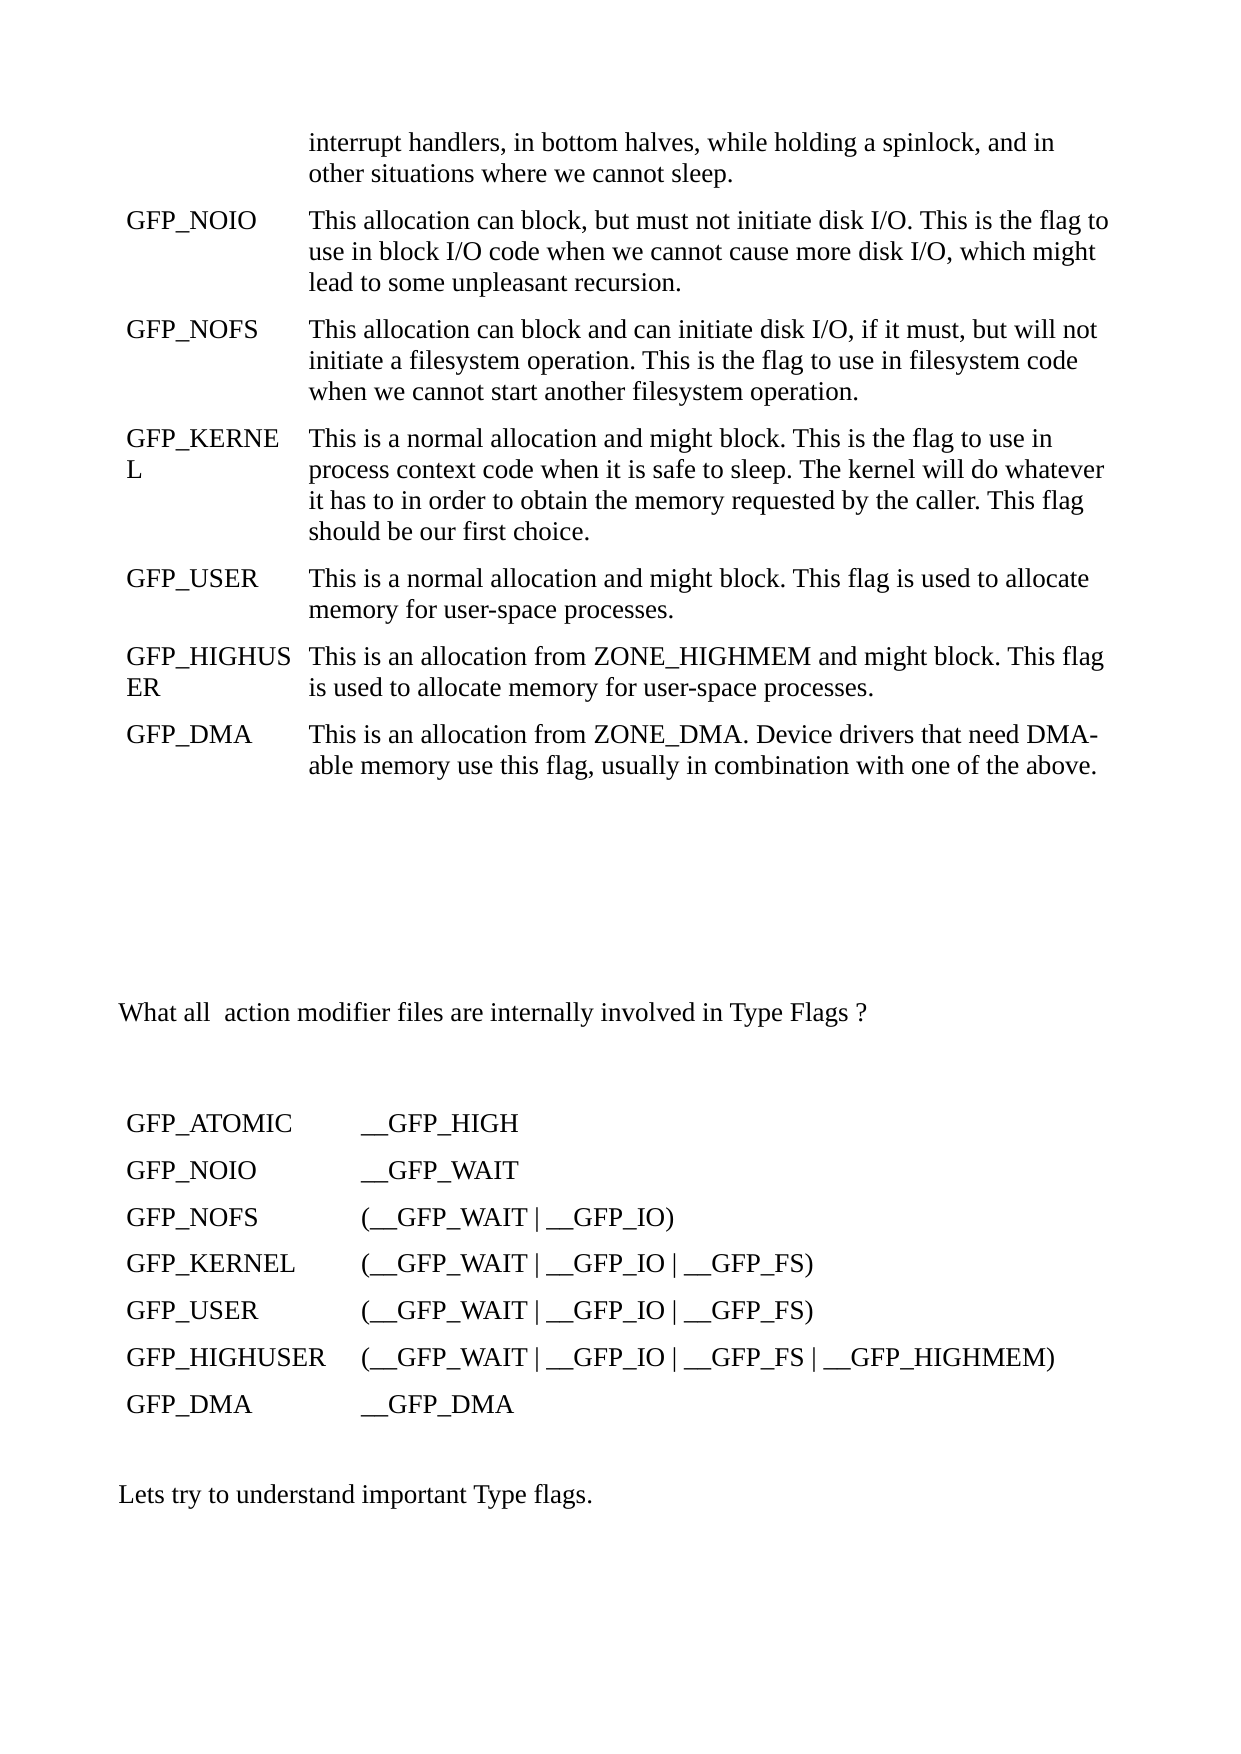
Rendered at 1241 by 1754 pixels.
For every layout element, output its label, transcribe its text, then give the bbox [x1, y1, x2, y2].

table_cell GFP_DMA [118, 710, 300, 788]
table_cell This is a normal allocation and might block. This flag is used to allocate memory for user-space processes. [300, 554, 1122, 632]
table_cell __GFP_WAIT [353, 1146, 1107, 1193]
table_cell __GFP_DMA [353, 1380, 1107, 1427]
table_cell (__GFP_WAIT | __GFP_IO | __GFP_FS) [353, 1240, 1107, 1286]
table_header GFP_ATOMIC [118, 1099, 353, 1146]
table_cell (__GFP_WAIT | __GFP_IO | __GFP_FS) [353, 1286, 1107, 1333]
table_cell (__GFP_WAIT | __GFP_IO) [353, 1193, 1107, 1240]
table_cell GFP_KERNEL [118, 414, 300, 554]
table_cell This allocation can block, but must not initiate disk I/O. This is the flag to use in block I/O code when we cannot cause more disk I/O, which might lead to some unpleasant recursion. [300, 196, 1122, 305]
text What all action modifier files are internally involved in Type Flags ? [118, 996, 1122, 1027]
table_cell This is an allocation from ZONE_DMA. Device drivers that need DMA-able memory use this flag, usually in combination with one of the above. [300, 710, 1122, 788]
table_cell This is an allocation from ZONE_HIGHMEM and might block. This flag is used to allocate memory for user-space processes. [300, 632, 1122, 710]
table_cell GFP_NOFS [118, 305, 300, 414]
table_cell (__GFP_WAIT | __GFP_IO | __GFP_FS | __GFP_HIGHMEM) [353, 1333, 1107, 1380]
table_cell GFP_USER [118, 1286, 353, 1333]
table_cell This allocation can block and can initiate disk I/O, if it must, but will not initiate a filesystem operation. This is the flag to use in filesystem code when we cannot start another filesystem operation. [300, 305, 1122, 414]
table_cell GFP_HIGHUSER [118, 1333, 353, 1380]
table_header __GFP_HIGH [353, 1099, 1107, 1146]
table_header [118, 118, 300, 196]
table_cell GFP_DMA [118, 1380, 353, 1427]
table_cell GFP_NOIO [118, 196, 300, 305]
table_cell GFP_NOIO [118, 1146, 353, 1193]
table_cell This is a normal allocation and might block. This is the flag to use in process context code when it is safe to sleep. The kernel will do whatever it has to in order to obtain the memory requested by the caller. This flag should be our first choice. [300, 414, 1122, 554]
table_cell GFP_NOFS [118, 1193, 353, 1240]
text Lets try to understand important Type flags. [118, 1479, 1122, 1510]
table_cell GFP_USER [118, 554, 300, 632]
table_header interrupt handlers, in bottom halves, while holding a spinlock, and in other situations where we cannot sleep. [300, 118, 1122, 196]
table_cell GFP_HIGHUSER [118, 632, 300, 710]
table_cell GFP_KERNEL [118, 1240, 353, 1286]
